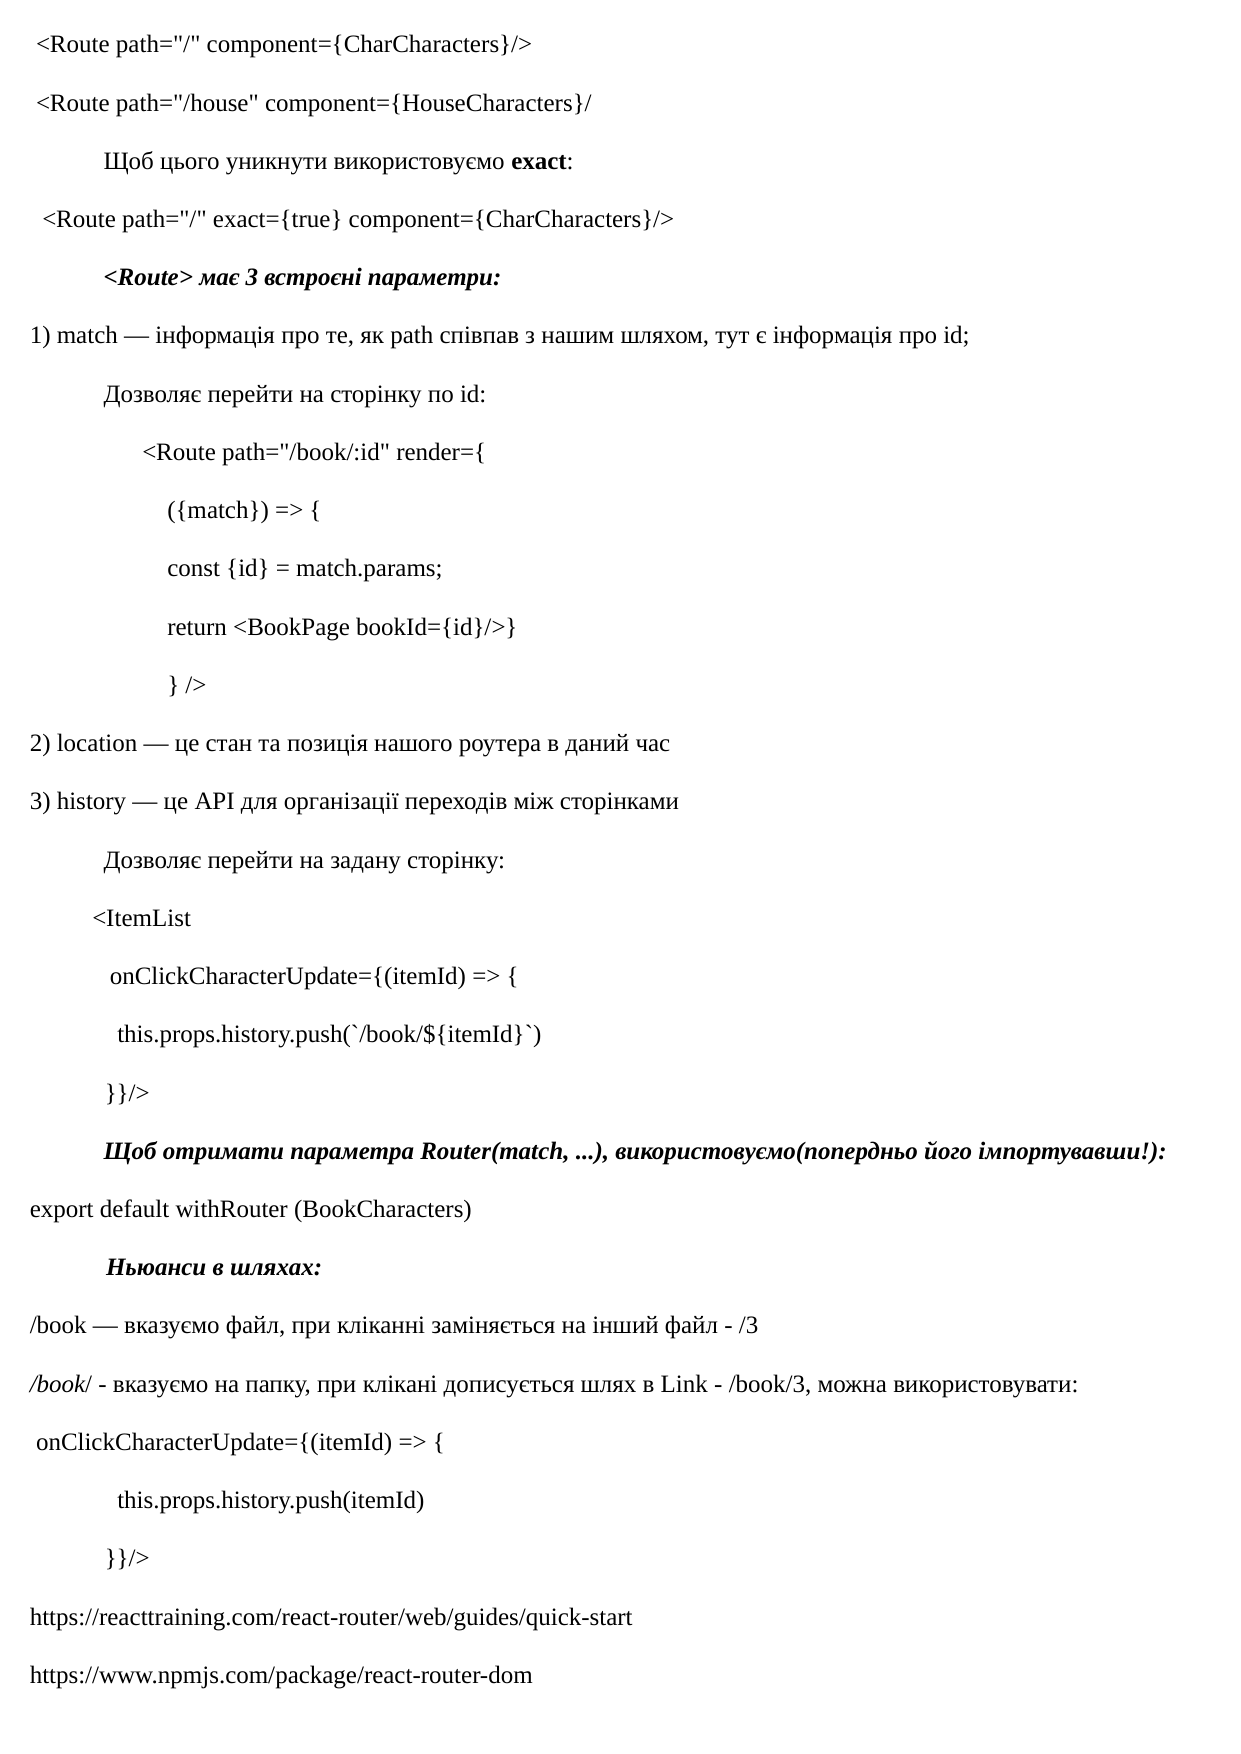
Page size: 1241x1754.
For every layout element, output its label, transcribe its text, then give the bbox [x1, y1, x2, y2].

text <Route path="/" exact={true} component={CharCharacters}/> [29, 204, 1211, 233]
text }}/> [29, 1078, 1211, 1106]
text export default withRouter (BookCharacters) [29, 1194, 1211, 1223]
text <ItemList [29, 903, 1211, 932]
text ({match}) => { [29, 495, 1211, 524]
text onClickCharacterUpdate={(itemId) => { [29, 961, 1211, 990]
text Дозволяє перейти на задану сторінку: [29, 845, 1211, 873]
text 2) location — це стан та позиція нашого роутера в даний час [29, 728, 1211, 757]
text Щоб цього уникнути використовуємо exact: [29, 146, 1211, 175]
text /book/ - вказуємо на папку, при клікані дописується шлях в Link - /book/3, можна використовувати: [29, 1369, 1211, 1397]
text <Route path="/house" component={HouseCharacters}/ [29, 88, 1211, 116]
text https://www.npmjs.com/package/react-router-dom [29, 1660, 1211, 1689]
text onClickCharacterUpdate={(itemId) => { [29, 1427, 1211, 1456]
text } /> [29, 670, 1211, 699]
text https://reacttraining.com/react-router/web/guides/quick-start [29, 1602, 1211, 1630]
text 3) history — це API для організації переходів між сторінками [29, 786, 1211, 815]
text Дозволяє перейти на сторінку по id: [29, 379, 1211, 408]
text this.props.history.push(`/book/${itemId}`) [29, 1019, 1211, 1048]
text <Route path="/book/:id" render={ [29, 437, 1211, 466]
text <Route path="/" component={CharCharacters}/> [29, 29, 1211, 58]
text Щоб отримати параметра Router(match, ...), використовуємо(попердньо його імпортувавши!): [29, 1136, 1211, 1164]
text return <BookPage bookId={id}/>} [29, 612, 1211, 641]
text }}/> [29, 1543, 1211, 1572]
text const {id} = match.params; [29, 553, 1211, 582]
text /book — вказуємо файл, при кліканні заміняється на інший файл - /3 [29, 1311, 1211, 1339]
text <Route> має 3 встроєні параметри: [29, 262, 1211, 291]
text 1) match — інформація про те, як path співпав з нашим шляхом, тут є інформація про id; [29, 321, 1211, 349]
text this.props.history.push(itemId) [29, 1485, 1211, 1514]
text Ньюанси в шляхах: [29, 1252, 1211, 1281]
